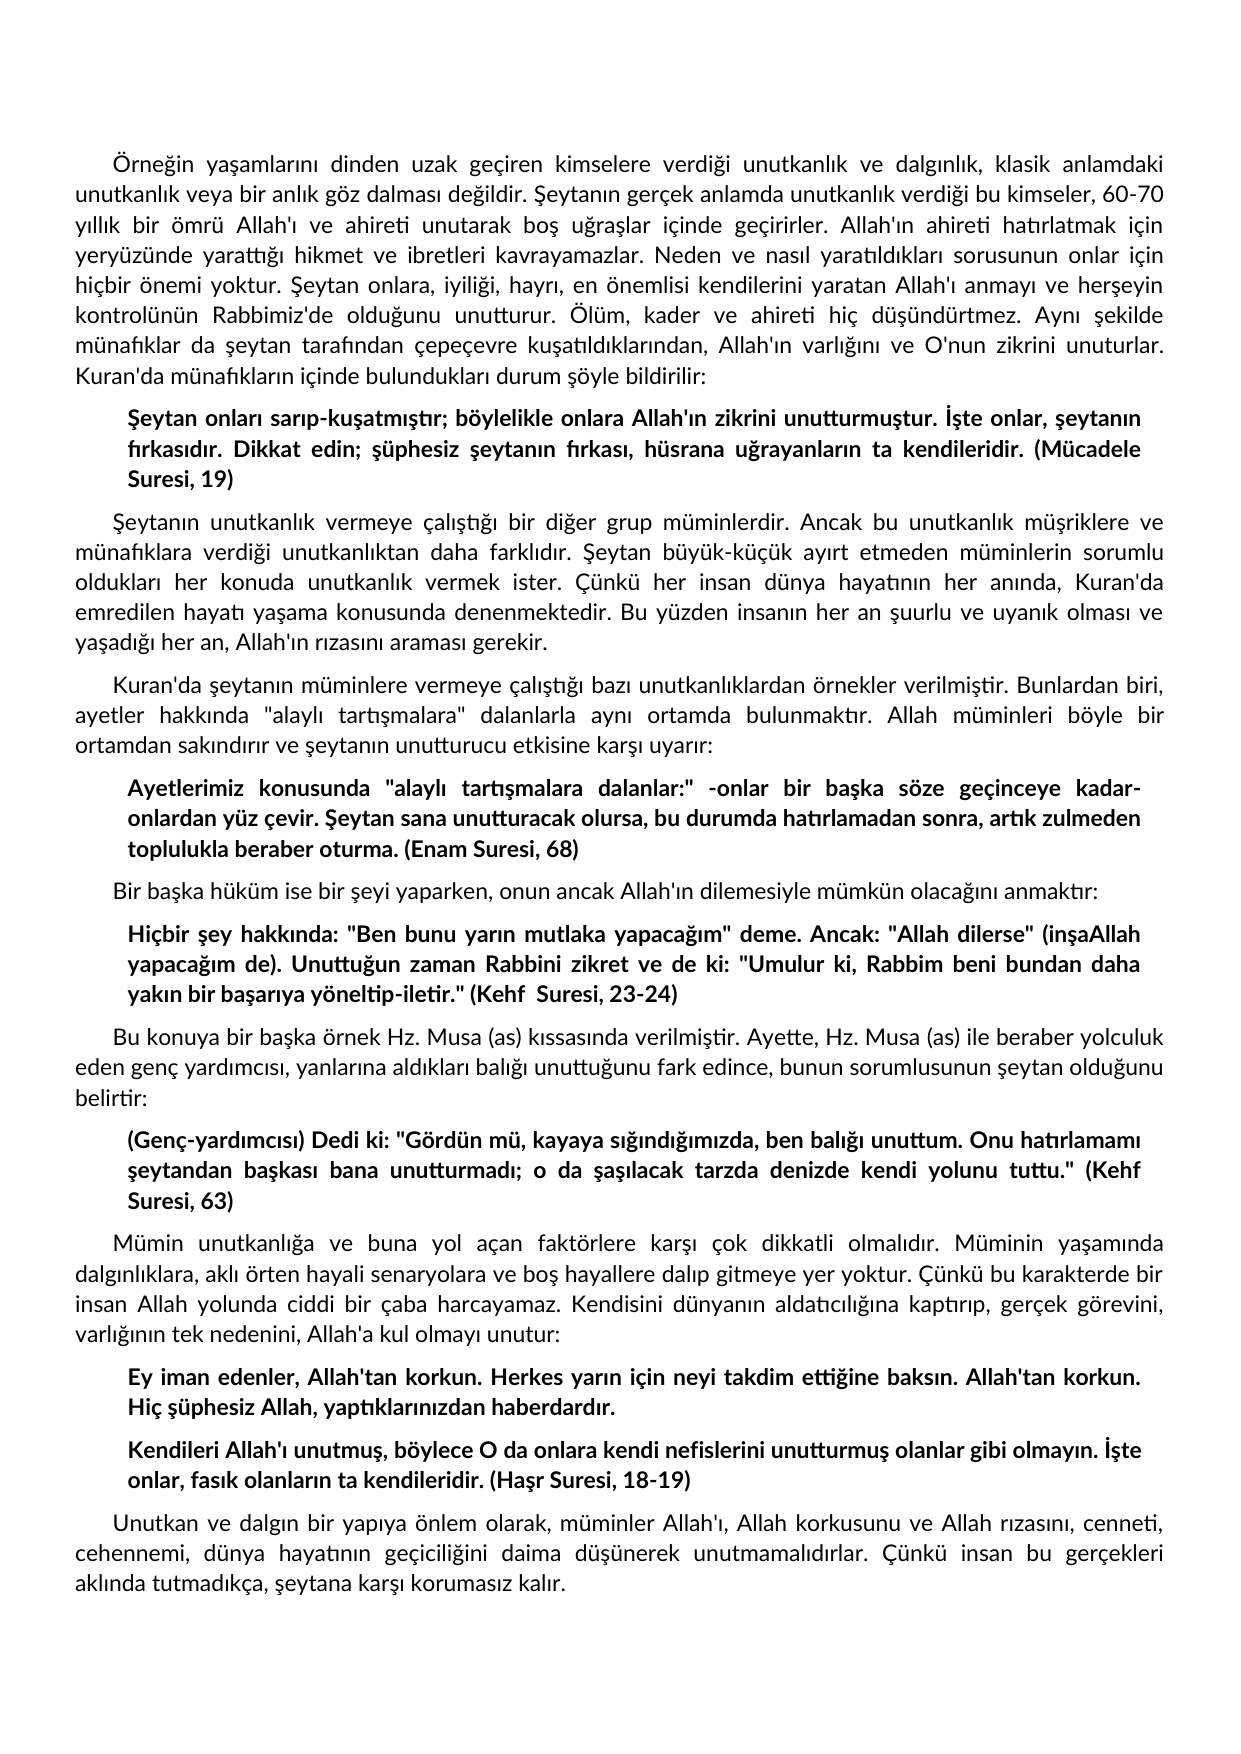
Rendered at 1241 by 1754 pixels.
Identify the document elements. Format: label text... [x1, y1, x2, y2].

text Kendileri Allah'ı unutmuş, böylece O da onlara kendi nefislerini unutturmuş olanlar gibi olmayın. İşte onlar, fasık olanların ta kendileridir. (Haşr Suresi, 18-19) [127, 1435, 1143, 1493]
text Bu konuya bir başka örnek Hz. Musa (as) kıssasında verilmiştir. Ayette, Hz. Musa (as) ile beraber yolculuk eden genç yardımcısı, yanlarına aldıkları balığı unuttuğunu fark edince, bunun sorumlusunun şeytan olduğunu belirtir: [75, 1023, 1165, 1111]
text Şeytan onları sarıp-kuşatmıştır; böylelikle onlara Allah'ın zikrini unutturmuştur. İşte onlar, şeytanın fırkasıdır. Dikkat edin; şüphesiz şeytanın fırkası, hüsrana uğrayanların ta kendileridir. (Mücadele Suresi, 19) [127, 404, 1143, 492]
text Şeytanın unutkanlık vermeye çalıştığı bir diğer grup müminlerdir. Ancak bu unutkanlık müşriklere ve münafıklara verdiği unutkanlıktan daha farklıdır. Şeytan büyük-küçük ayırt etmeden müminlerin sorumlu oldukları her konuda unutkanlık vermek ister. Çünkü her insan dünya hayatının her anında, Kuran'da emredilen hayatı yaşama konusunda denenmektedir. Bu yüzden insanın her an şuurlu ve uyanık olması ve yaşadığı her an, Allah'ın rızasını araması gerekir. [75, 507, 1165, 656]
text Mümin unutkanlığa ve buna yol açan faktörlere karşı çok dikkatli olmalıdır. Müminin yaşamında dalgınlıklara, aklı örten hayali senaryolara ve boş hayallere dalıp gitmeye yer yoktur. Çünkü bu karakterde bir insan Allah yolunda ciddi bir çaba harcayamaz. Kendisini dünyanın aldatıcılığına kaptırıp, gerçek görevini, varlığının tek nedenini, Allah'a kul olmayı unutur: [75, 1229, 1165, 1347]
text Ey iman edenler, Allah'tan korkun. Herkes yarın için neyi takdim ettiğine baksın. Allah'tan korkun. Hiç şüphesiz Allah, yaptıklarınızdan haberdardır. [127, 1362, 1143, 1420]
text Ayetlerimiz konusunda "alaylı tartışmalara dalanlar:" -onlar bir başka söze geçinceye kadar- onlardan yüz çevir. Şeytan sana unutturacak olursa, bu durumda hatırlamadan sonra, artık zulmeden toplulukla beraber oturma. (Enam Suresi, 68) [127, 774, 1143, 862]
text Unutkan ve dalgın bir yapıya önlem olarak, müminler Allah'ı, Allah korkusunu ve Allah rızasını, cenneti, cehennemi, dünya hayatının geçiciliğini daima düşünerek unutmamalıdırlar. Çünkü insan bu gerçekleri aklında tutmadıkça, şeytana karşı korumasız kalır. [75, 1508, 1165, 1596]
text Örneğin yaşamlarını dinden uzak geçiren kimselere verdiği unutkanlık ve dalgınlık, klasik anlamdaki unutkanlık veya bir anlık göz dalması değildir. Şeytanın gerçek anlamda unutkanlık verdiği bu kimseler, 60-70 yıllık bir ömrü Allah'ı ve ahireti unutarak boş uğraşlar içinde geçirirler. Allah'ın ahireti hatırlatmak için yeryüzünde yarattığı hikmet ve ibretleri kavrayamazlar. Neden ve nasıl yaratıldıkları sorusunun onlar için hiçbir önemi yoktur. Şeytan onlara, iyiliği, hayrı, en önemlisi kendilerini yaratan Allah'ı anmayı ve herşeyin kontrolünün Rabbimiz'de olduğunu unutturur. Ölüm, kader ve ahireti hiç düşündürtmez. Aynı şekilde münafıklar da şeytan tarafından çepeçevre kuşatıldıklarından, Allah'ın varlığını ve O'nun zikrini unuturlar. Kuran'da münafıkların içinde bulundukları durum şöyle bildirilir: [75, 150, 1165, 389]
text (Genç-yardımcısı) Dedi ki: "Gördün mü, kayaya sığındığımızda, ben balığı unuttum. Onu hatırlamamı şeytandan başkası bana unutturmadı; o da şaşılacak tarzda denizde kendi yolunu tuttu." (Kehf Suresi, 63) [127, 1126, 1143, 1214]
text Hiçbir şey hakkında: "Ben bunu yarın mutlaka yapacağım" deme. Ancak: "Allah dilerse" (inşaAllah yapacağım de). Unuttuğun zaman Rabbini zikret ve de ki: "Umulur ki, Rabbim beni bundan daha yakın bir başarıya yöneltip-iletir." (Kehf Suresi, 23-24) [127, 920, 1143, 1008]
text Kuran'da şeytanın müminlere vermeye çalıştığı bazı unutkanlıklardan örnekler verilmiştir. Bunlardan biri, ayetler hakkında "alaylı tartışmalara" dalanlarla aynı ortamda bulunmaktır. Allah müminleri böyle bir ortamdan sakındırır ve şeytanın unutturucu etkisine karşı uyarır: [75, 671, 1165, 759]
text Bir başka hüküm ise bir şeyi yaparken, onun ancak Allah'ın dilemesiyle mümkün olacağını anmaktır: [75, 877, 1165, 904]
